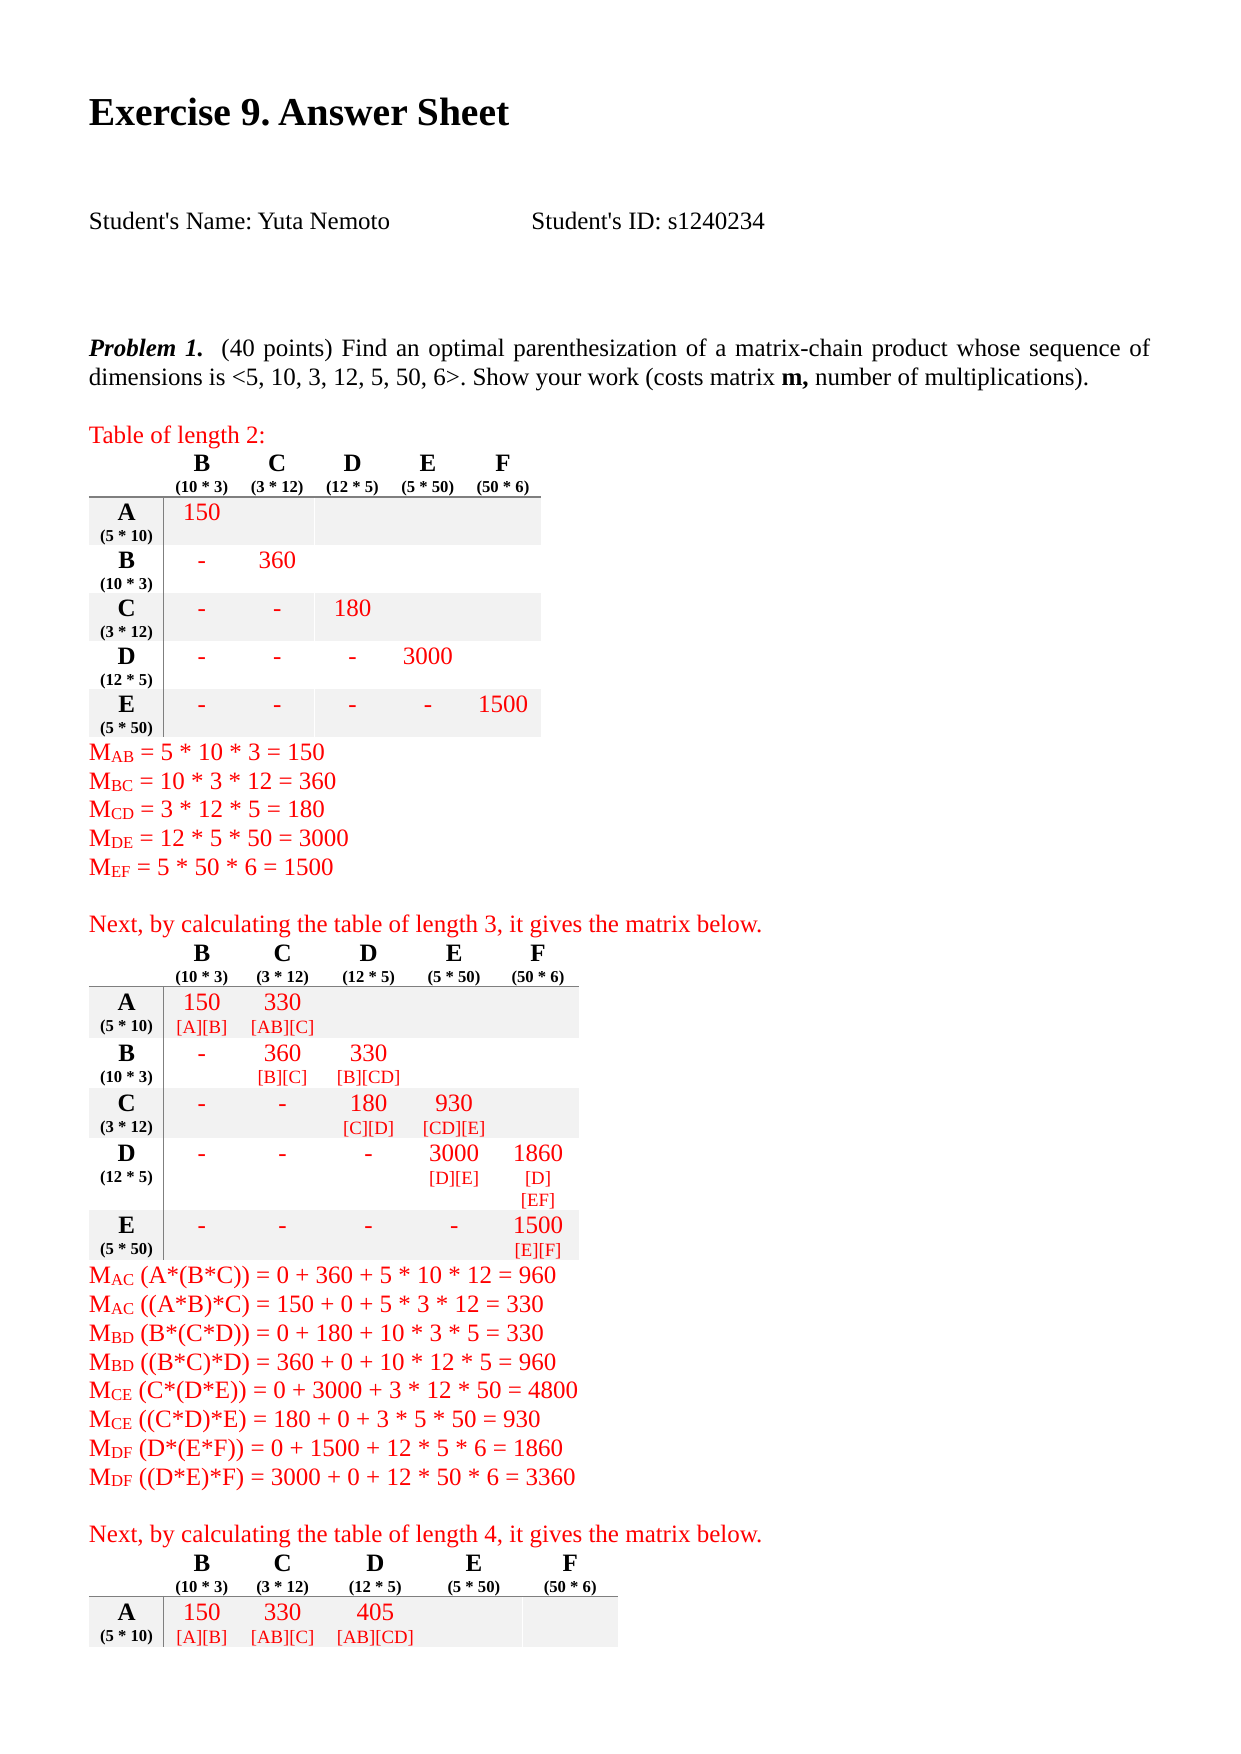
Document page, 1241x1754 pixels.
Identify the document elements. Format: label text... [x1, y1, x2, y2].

text MAB = 5 * 10 * 3 = 150 [89, 737, 1151, 766]
table_cell - [239, 1138, 325, 1210]
table_cell E (5 * 50) [89, 689, 163, 737]
table_header D (12 * 5) [325, 938, 411, 986]
table_header C (3 * 12) [239, 449, 314, 496]
table_cell [325, 987, 411, 1038]
table_cell [465, 641, 541, 689]
text MAC (A*(B*C)) = 0 + 360 + 5 * 10 * 12 = 960 [89, 1260, 1151, 1289]
text Student's Name: Yuta Nemoto Student's ID: s1240234 [89, 206, 1151, 235]
table_cell - [164, 1210, 239, 1260]
table_cell - [315, 689, 390, 737]
table_cell [390, 545, 465, 593]
table_header [89, 449, 164, 496]
table_header E (5 * 50) [411, 938, 496, 986]
text Next, by calculating the table of length 4, it gives the matrix below. [89, 1519, 1151, 1548]
table_cell - [239, 689, 314, 737]
table_cell - [164, 1088, 239, 1138]
table_cell 3000 [390, 641, 465, 689]
table_cell 150 [A][B] [164, 987, 239, 1038]
text MCE ((C*D)*E) = 180 + 0 + 3 * 5 * 50 = 930 [89, 1404, 1151, 1433]
table_cell - [164, 545, 239, 593]
table_cell D (12 * 5) [89, 1138, 163, 1210]
table_cell 180 [C][D] [325, 1088, 411, 1138]
table_cell [496, 1038, 579, 1088]
table_cell - [164, 641, 239, 689]
table_cell 930 [CD][E] [411, 1088, 496, 1138]
table_header [89, 1548, 164, 1596]
text MDE = 12 * 5 * 50 = 3000 [89, 823, 1151, 852]
table_cell - [411, 1210, 496, 1260]
text MEF = 5 * 50 * 6 = 1500 [89, 852, 1151, 881]
text MDF (D*(E*F)) = 0 + 1500 + 12 * 5 * 6 = 1860 [89, 1433, 1151, 1462]
table_cell 405 [AB][CD] [325, 1597, 425, 1647]
text MDF ((D*E)*F) = 3000 + 0 + 12 * 50 * 6 = 3360 [89, 1462, 1151, 1490]
table_cell A (5 * 10) [89, 1597, 163, 1647]
table_cell A (5 * 10) [89, 987, 163, 1038]
table_header D (12 * 5) [315, 449, 390, 496]
table_cell [523, 1597, 618, 1647]
table_cell A (5 * 10) [89, 498, 163, 545]
table_cell - [390, 689, 465, 737]
table_cell [496, 987, 579, 1038]
table_header F (50 * 6) [523, 1548, 618, 1596]
text MAC ((A*B)*C) = 150 + 0 + 5 * 3 * 12 = 330 [89, 1289, 1151, 1318]
table_header F (50 * 6) [465, 449, 541, 496]
table_header B (10 * 3) [164, 1548, 239, 1596]
table_cell [315, 498, 390, 545]
table_header E (5 * 50) [390, 449, 465, 496]
table_cell - [164, 1138, 239, 1210]
table_cell [465, 498, 541, 545]
table_cell B (10 * 3) [89, 1038, 163, 1088]
text Problem 1. (40 points) Find an optimal parenthesization of a matrix-chain product whose sequence of dimensions is <5, 10, 3, 12, 5, 50, 6>. Show your work (costs matrix m, number of multiplications). [89, 333, 1151, 391]
table_cell [390, 498, 465, 545]
table_header [89, 938, 164, 986]
table_cell - [325, 1210, 411, 1260]
table_header B (10 * 3) [164, 449, 239, 496]
table_cell D (12 * 5) [89, 641, 163, 689]
table_header E (5 * 50) [425, 1548, 522, 1596]
table_cell - [164, 593, 239, 641]
table_cell C (3 * 12) [89, 1088, 163, 1138]
table_cell 180 [315, 593, 390, 641]
table_cell [315, 545, 390, 593]
table_cell - [239, 641, 314, 689]
table_cell [411, 1038, 496, 1088]
table_header B (10 * 3) [164, 938, 239, 986]
table_cell - [239, 593, 314, 641]
text Table of length 2: [89, 420, 1151, 448]
text MBC = 10 * 3 * 12 = 360 [89, 766, 1151, 794]
text Next, by calculating the table of length 3, it gives the matrix below. [89, 909, 1151, 938]
table_cell [390, 593, 465, 641]
text MBD (B*(C*D)) = 0 + 180 + 10 * 3 * 5 = 330 [89, 1318, 1151, 1347]
table_cell 1860 [D][EF] [496, 1138, 579, 1210]
table_cell - [164, 689, 239, 737]
table_cell C (3 * 12) [89, 593, 163, 641]
table_cell 1500 [465, 689, 541, 737]
table_cell [411, 987, 496, 1038]
table_cell [496, 1088, 579, 1138]
text MBD ((B*C)*D) = 360 + 0 + 10 * 12 * 5 = 960 [89, 1347, 1151, 1375]
table_cell E (5 * 50) [89, 1210, 163, 1260]
table_cell [239, 498, 314, 545]
table_header F (50 * 6) [496, 938, 579, 986]
table_cell - [164, 1038, 239, 1088]
text Exercise 9. Answer Sheet [89, 89, 1151, 134]
table_cell B (10 * 3) [89, 545, 163, 593]
text MCE (C*(D*E)) = 0 + 3000 + 3 * 12 * 50 = 4800 [89, 1375, 1151, 1404]
table_cell 1500 [E][F] [496, 1210, 579, 1260]
table_cell - [239, 1210, 325, 1260]
table_cell 330 [AB][C] [239, 1597, 325, 1647]
table_cell 330 [AB][C] [239, 987, 325, 1038]
table_header C (3 * 12) [239, 1548, 325, 1596]
table_cell 150 [A][B] [164, 1597, 239, 1647]
table_cell 150 [164, 498, 239, 545]
table_cell - [239, 1088, 325, 1138]
table_cell 3000 [D][E] [411, 1138, 496, 1210]
table_cell [425, 1597, 522, 1647]
table_cell 330 [B][CD] [325, 1038, 411, 1088]
table_cell - [325, 1138, 411, 1210]
table_cell 360 [B][C] [239, 1038, 325, 1088]
table_header C (3 * 12) [239, 938, 325, 986]
table_header D (12 * 5) [325, 1548, 425, 1596]
text MCD = 3 * 12 * 5 = 180 [89, 794, 1151, 823]
table_cell [465, 593, 541, 641]
table_cell 360 [239, 545, 314, 593]
table_cell [465, 545, 541, 593]
table_cell - [315, 641, 390, 689]
